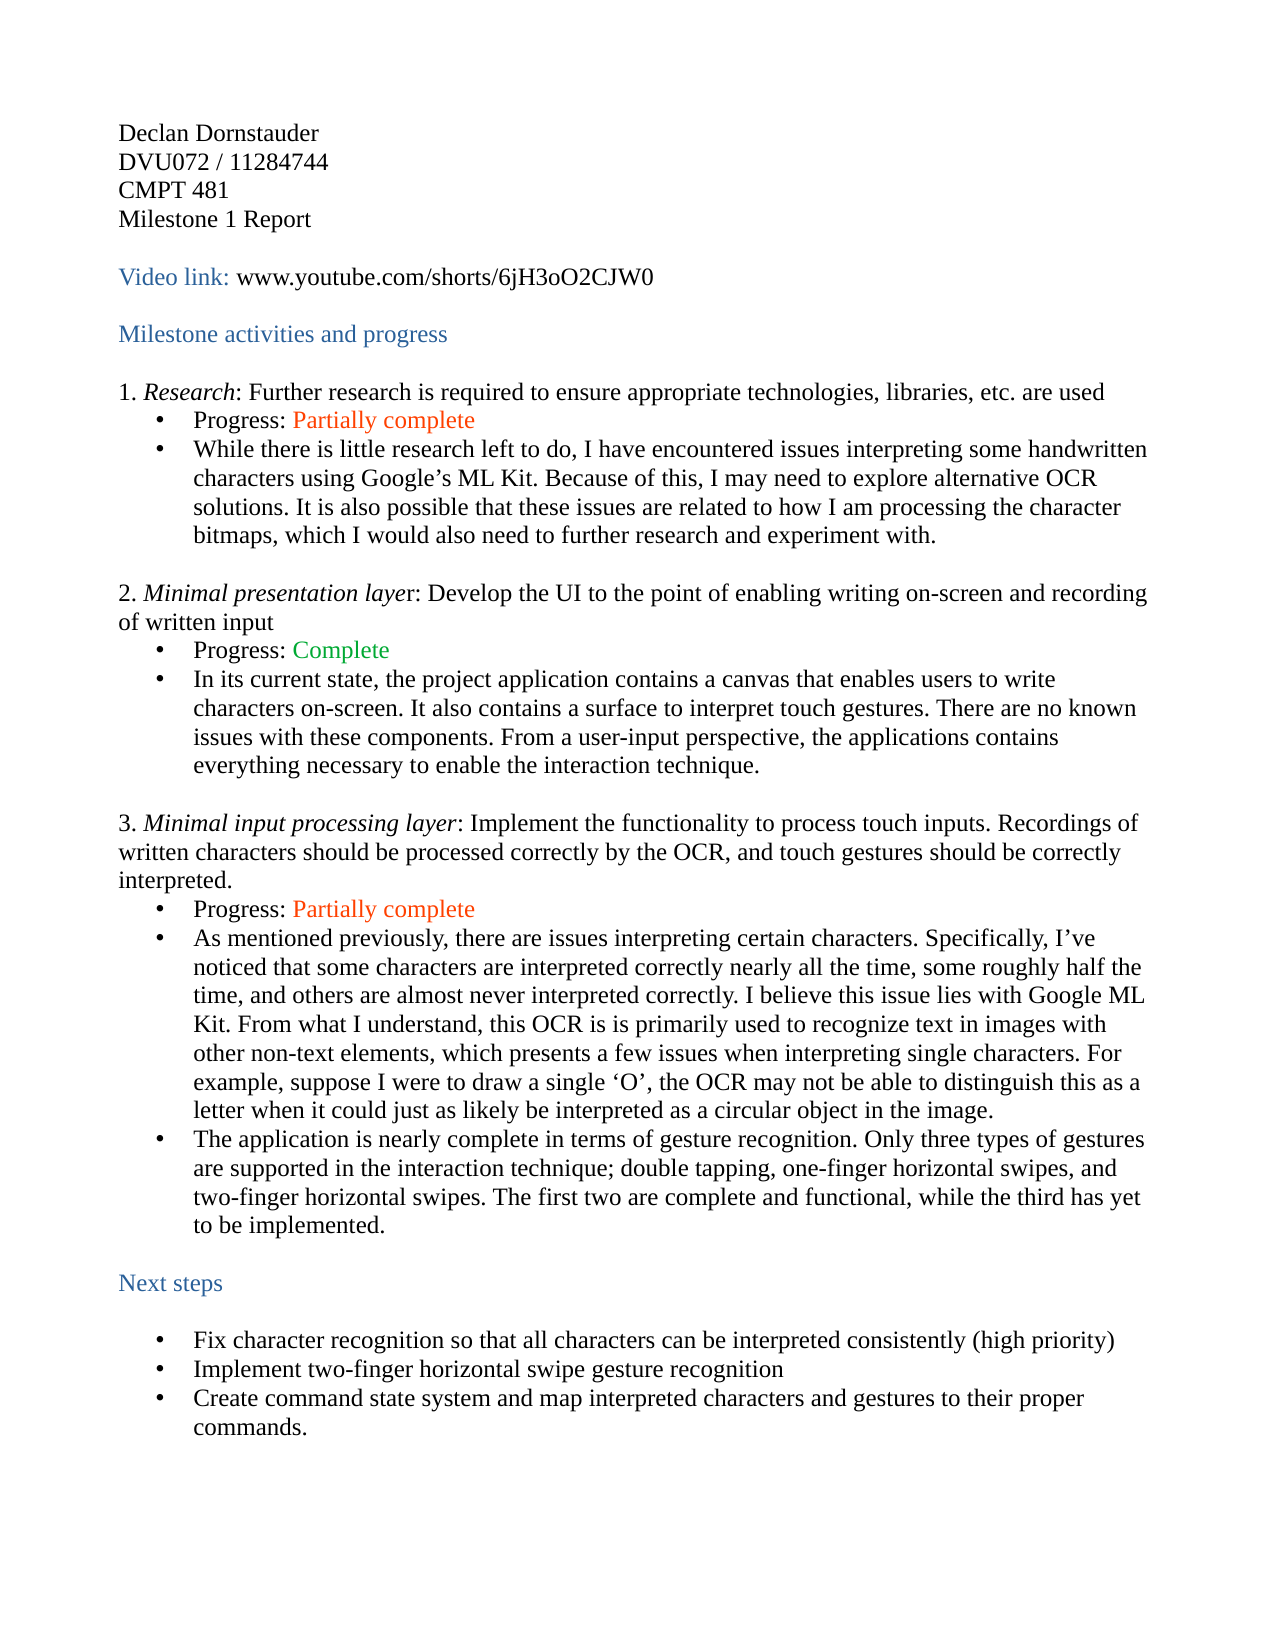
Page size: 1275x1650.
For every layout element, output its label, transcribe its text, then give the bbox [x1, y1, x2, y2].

list Progress: Complete [156, 636, 1157, 664]
text Next steps [118, 1268, 1157, 1297]
list Implement two-finger horizontal swipe gesture recognition [156, 1354, 1157, 1383]
text Declan Dornstauder [118, 118, 1157, 147]
text Video link: www.youtube.com/shorts/6jH3oO2CJW0 [118, 262, 1157, 291]
list In its current state, the project application contains a canvas that enables users to write characters on-screen. It also contains a surface to interpret touch gestures. There are no known issues with these components. From a user-input perspective, the applications contains everything necessary to enable the interaction technique. [156, 664, 1157, 779]
text Milestone 1 Report [118, 204, 1157, 233]
text 3. Minimal input processing layer: Implement the functionality to process touch inputs. Recordings of written characters should be processed correctly by the OCR, and touch gestures should be correctly interpreted. [118, 808, 1157, 894]
list While there is little research left to do, I have encountered issues interpreting some handwritten characters using Google’s ML Kit. Because of this, I may need to explore alternative OCR solutions. It is also possible that these issues are related to how I am processing the character bitmaps, which I would also need to further research and experiment with. [156, 434, 1157, 549]
text DVU072 / 11284744 [118, 147, 1157, 176]
list The application is nearly complete in terms of gesture recognition. Only three types of gestures are supported in the interaction technique; double tapping, one-finger horizontal swipes, and two-finger horizontal swipes. The first two are complete and functional, while the third has yet to be implemented. [156, 1124, 1157, 1239]
list Progress: Partially complete [156, 406, 1157, 434]
list Create command state system and map interpreted characters and gestures to their proper commands. [156, 1383, 1157, 1441]
text Milestone activities and progress [118, 319, 1157, 348]
text CMPT 481 [118, 176, 1157, 204]
list As mentioned previously, there are issues interpreting certain characters. Specifically, I’ve noticed that some characters are interpreted correctly nearly all the time, some roughly half the time, and others are almost never interpreted correctly. I believe this issue lies with Google ML Kit. From what I understand, this OCR is is primarily used to recognize text in images with other non-text elements, which presents a few issues when interpreting single characters. For example, suppose I were to draw a single ‘O’, the OCR may not be able to distinguish this as a letter when it could just as likely be interpreted as a circular object in the image. [156, 923, 1157, 1124]
text 2. Minimal presentation layer: Develop the UI to the point of enabling writing on-screen and recording of written input [118, 578, 1157, 636]
list Fix character recognition so that all characters can be interpreted consistently (high priority) [156, 1326, 1157, 1354]
list Progress: Partially complete [156, 894, 1157, 923]
text 1. Research: Further research is required to ensure appropriate technologies, libraries, etc. are used [118, 377, 1157, 406]
